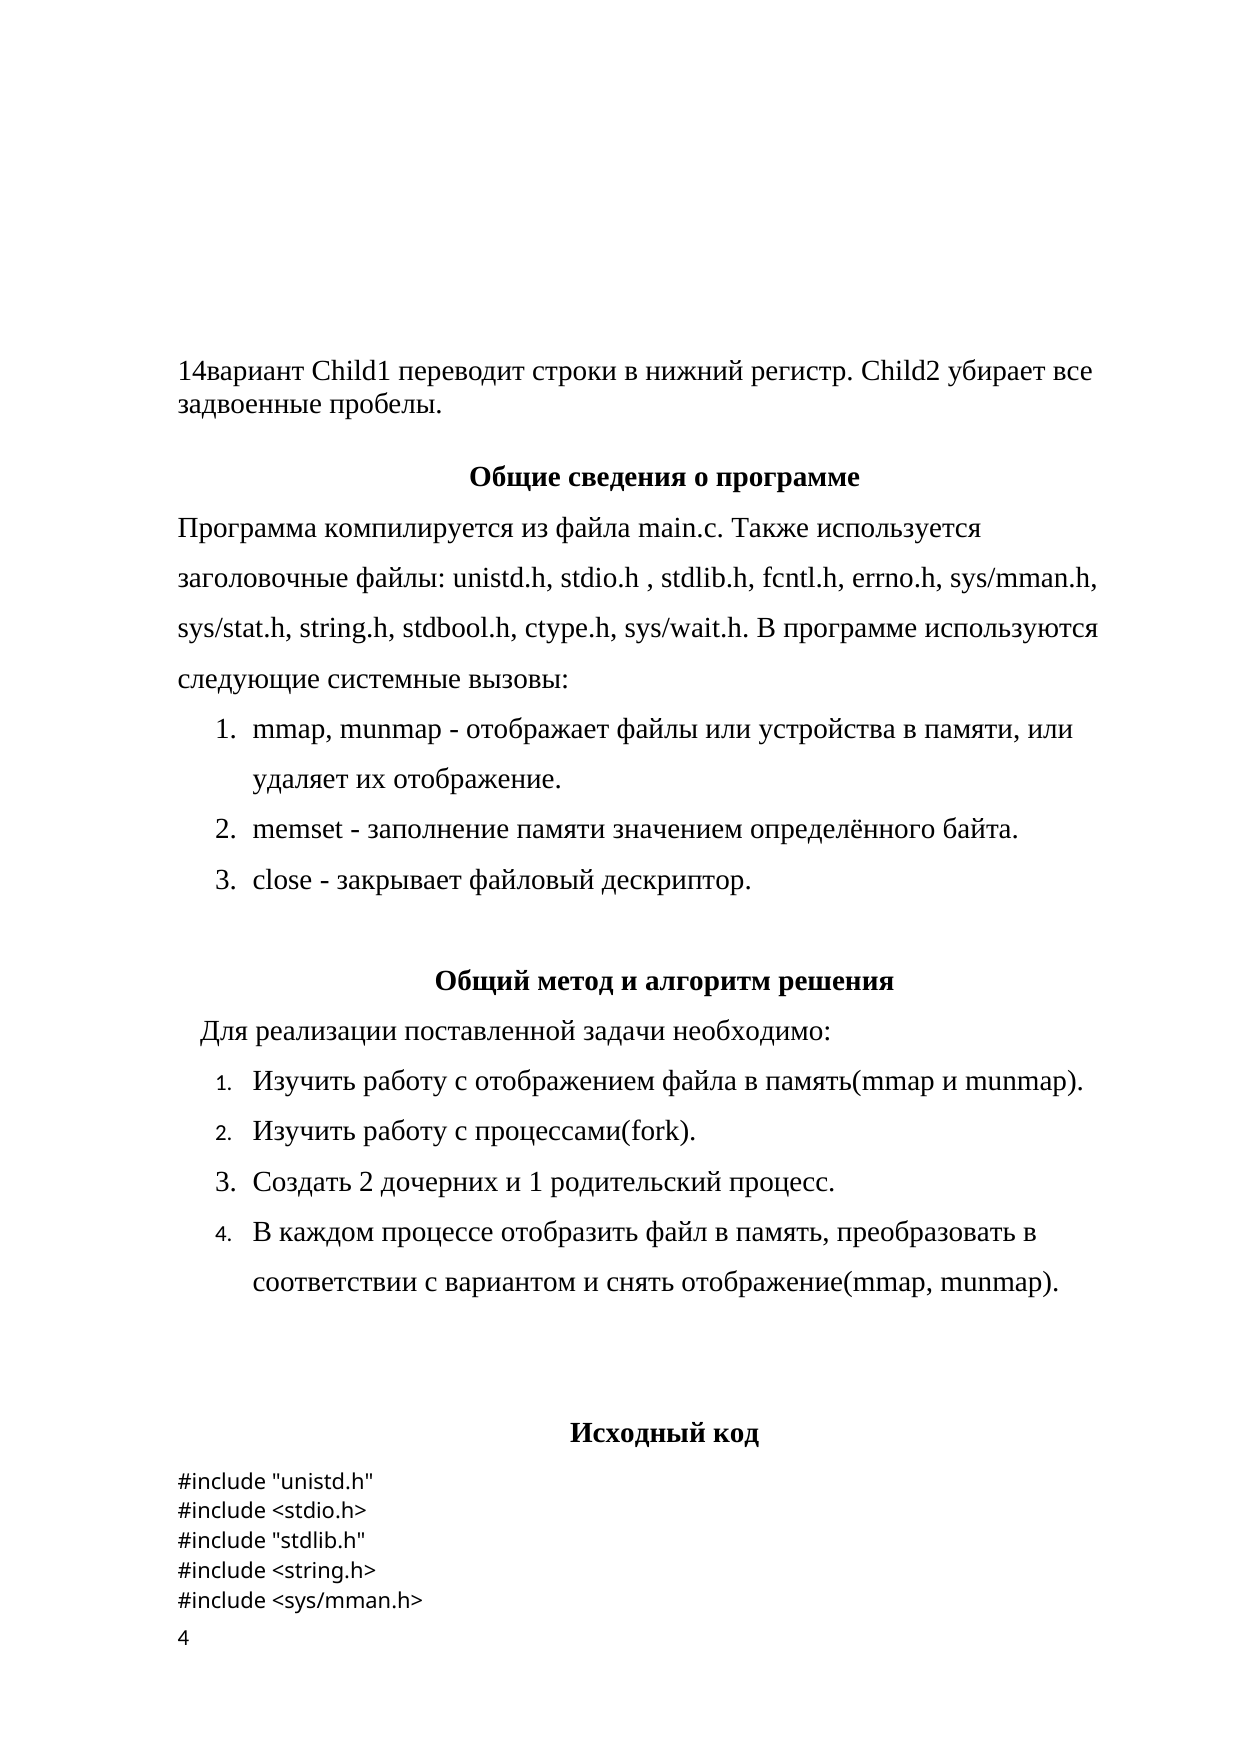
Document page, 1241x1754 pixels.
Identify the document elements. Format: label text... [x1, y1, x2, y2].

list Изучить работу с отображением файла в память(mmap и munmap). [215, 1063, 1152, 1097]
text Общие сведения о программе [177, 459, 1152, 493]
text #include <sys/mman.h> [177, 1585, 1152, 1615]
text Программа компилируется из файла main.c. Также используется заголовочные файлы: unistd.h, stdio.h , stdlib.h, fcntl.h, errno.h, sys/mman.h, sys/stat.h, string.h, stdbool.h, ctype.h, sys/wait.h. В программе используются следующие системные вызовы: [177, 510, 1152, 694]
text #include <string.h> [177, 1555, 1152, 1585]
text Общий метод и алгоритм решения [177, 963, 1152, 996]
list Изучить работу с процессами(fork). [215, 1113, 1152, 1147]
list memset - заполнение памяти значением определённого байта. [215, 812, 1152, 845]
list mmap, munmap - отображает файлы или устройства в памяти, или удаляет их отображение. [215, 711, 1152, 795]
text 14вариант Child1 переводит строки в нижний регистр. Child2 убирает все задвоенные пробелы. [177, 353, 1152, 420]
text #include "stdlib.h" [177, 1525, 1152, 1555]
list close - закрывает файловый дескриптор. [215, 862, 1152, 896]
list В каждом процессе отобразить файл в память, преобразовать в соответствии с вариантом и снять отображение(mmap, munmap). [215, 1214, 1152, 1298]
text #include <stdio.h> [177, 1496, 1152, 1525]
text Исходный код [177, 1415, 1152, 1449]
text #include "unistd.h" [177, 1466, 1152, 1496]
list Создать 2 дочерних и 1 родительский процесс. [215, 1164, 1152, 1197]
text Для реализации поставленной задачи необходимо: [88, 1013, 1152, 1046]
